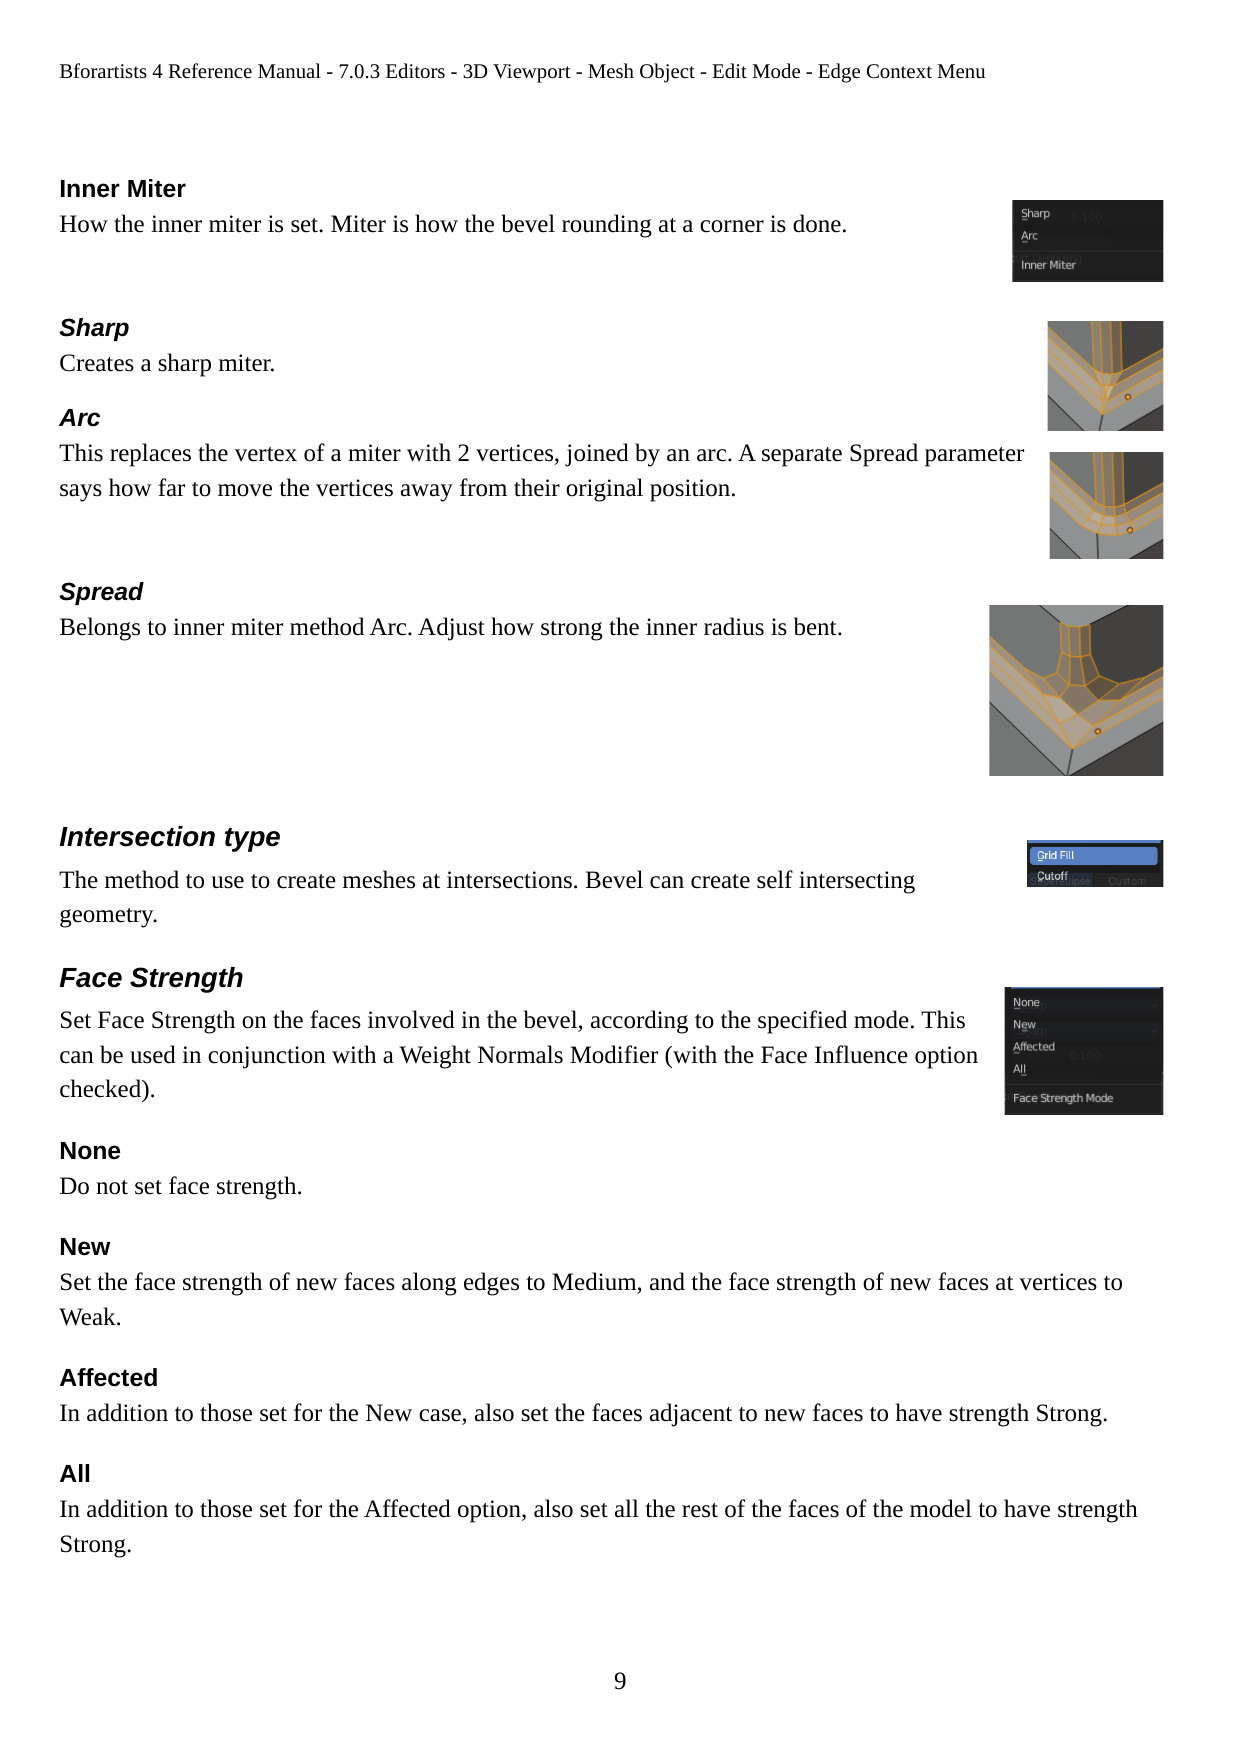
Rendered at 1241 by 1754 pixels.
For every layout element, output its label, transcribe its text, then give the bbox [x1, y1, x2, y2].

subtitle Inner Miter [59, 174, 1181, 203]
subtitle None [59, 1136, 1181, 1164]
subtitle Face Strength [59, 961, 1181, 993]
text The method to use to create meshes at intersections. Bevel can create self intersecting geometry. [59, 865, 1181, 928]
text This replaces the vertex of a miter with 2 vertices, joined by an arc. A separate Spread parameter says how far to move the vertices away from their original position. [59, 438, 1181, 501]
text Belongs to inner miter method Arc. Adjust how strong the inner radius is bent. [59, 612, 989, 641]
picture [989, 605, 1164, 776]
text How the inner miter is set. Miter is how the bevel rounding at a corner is done. [59, 209, 1012, 238]
picture [1027, 840, 1164, 887]
subtitle New [59, 1232, 1181, 1261]
picture [1004, 987, 1164, 1115]
picture [1012, 200, 1164, 282]
subtitle Intersection type [59, 821, 1181, 852]
text Set the face strength of new faces along edges to Medium, and the face strength of new faces at vertices to Weak. [59, 1267, 1181, 1330]
subtitle All [59, 1459, 1181, 1488]
subtitle Affected [59, 1363, 1181, 1392]
text Creates a sharp miter. [59, 348, 1047, 377]
subtitle Spread [59, 577, 1181, 606]
picture [1049, 452, 1164, 559]
text Do not set face strength. [59, 1171, 1181, 1199]
text In addition to those set for the Affected option, also set all the rest of the faces of the model to have strength Strong. [59, 1494, 1181, 1557]
text In addition to those set for the New case, also set the faces adjacent to new faces to have strength Strong. [59, 1398, 1181, 1427]
text Set Face Strength on the faces involved in the bevel, according to the specified mode. This can be used in conjunction with a Weight Normals Modifier (with the Face Influence option checked). [59, 1005, 1004, 1103]
subtitle Sharp [59, 313, 1181, 342]
subtitle Arc [59, 403, 1181, 432]
picture [1047, 321, 1164, 431]
text [1164, 348, 1181, 377]
